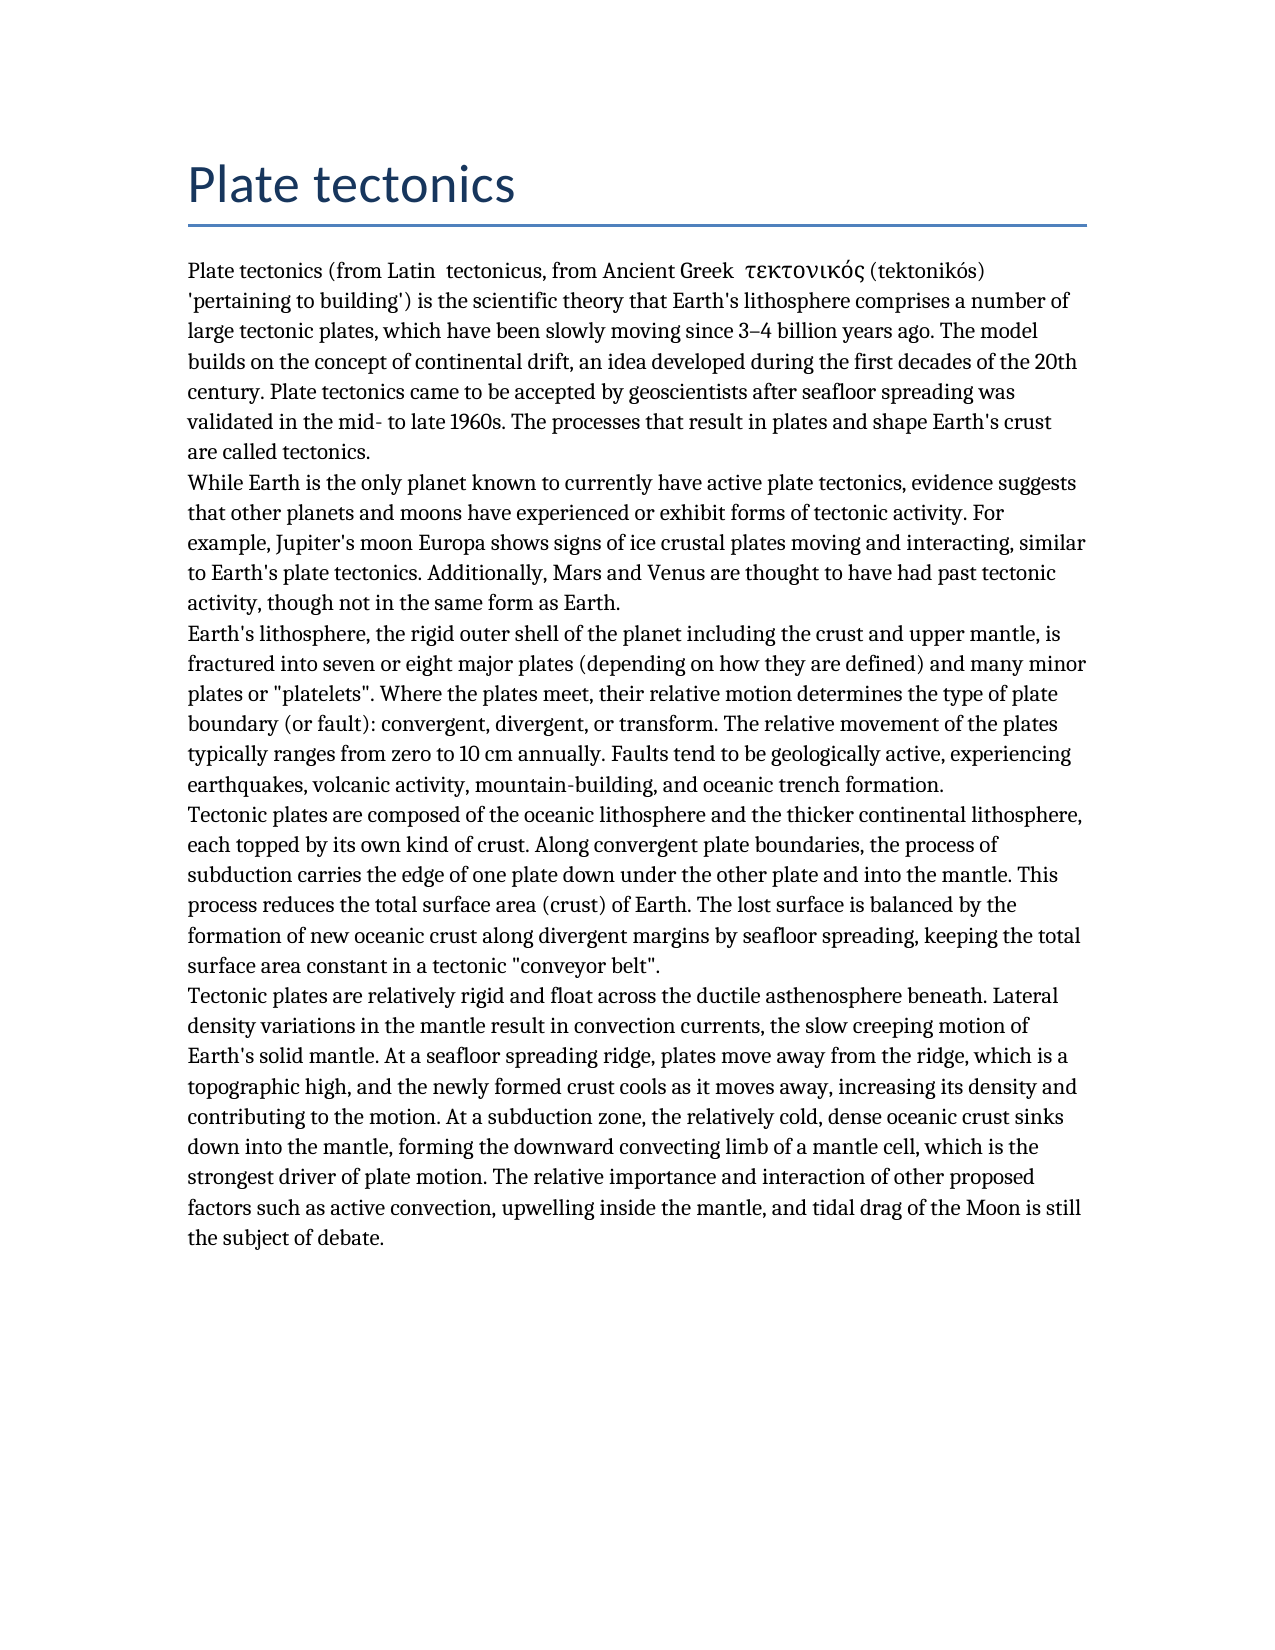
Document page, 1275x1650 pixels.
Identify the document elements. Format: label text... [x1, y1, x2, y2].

text Plate tectonics (from Latin tectonicus, from Ancient Greek τεκτονικός (tektonikós) 'pertaining to building') is the scientific theory that Earth's lithosphere comprises a number of large tectonic plates, which have been slowly moving since 3–4 billion years ago. The model builds on the concept of continental drift, an idea developed during the first decades of the 20th century. Plate tectonics came to be accepted by geoscientists after seafloor spreading was validated in the mid- to late 1960s. The processes that result in plates and shape Earth's crust are called tectonics. While Earth is the only planet known to currently have active plate tectonics, evidence suggests that other planets and moons have experienced or exhibit forms of tectonic activity. For example, Jupiter's moon Europa shows signs of ice crustal plates moving and interacting, similar to Earth's plate tectonics. Additionally, Mars and Venus are thought to have had past tectonic activity, though not in the same form as Earth. Earth's lithosphere, the rigid outer shell of the planet including the crust and upper mantle, is fractured into seven or eight major plates (depending on how they are defined) and many minor plates or "platelets". Where the plates meet, their relative motion determines the type of plate boundary (or fault): convergent, divergent, or transform. The relative movement of the plates typically ranges from zero to 10 cm annually. Faults tend to be geologically active, experiencing earthquakes, volcanic activity, mountain-building, and oceanic trench formation. Tectonic plates are composed of the oceanic lithosphere and the thicker continental lithosphere, each topped by its own kind of crust. Along convergent plate boundaries, the process of subduction carries the edge of one plate down under the other plate and into the mantle. This process reduces the total surface area (crust) of Earth. The lost surface is balanced by the formation of new oceanic crust along divergent margins by seafloor spreading, keeping the total surface area constant in a tectonic "conveyor belt". Tectonic plates are relatively rigid and float across the ductile asthenosphere beneath. Lateral density variations in the mantle result in convection currents, the slow creeping motion of Earth's solid mantle. At a seafloor spreading ridge, plates move away from the ridge, which is a topographic high, and the newly formed crust cools as it moves away, increasing its density and contributing to the motion. At a subduction zone, the relatively cold, dense oceanic crust sinks down into the mantle, forming the downward convecting limb of a mantle cell, which is the strongest driver of plate motion. The relative importance and interaction of other proposed factors such as active convection, upwelling inside the mantle, and tidal drag of the Moon is still the subject of debate. [187, 258, 1087, 1251]
title Plate tectonics [187, 150, 1087, 227]
